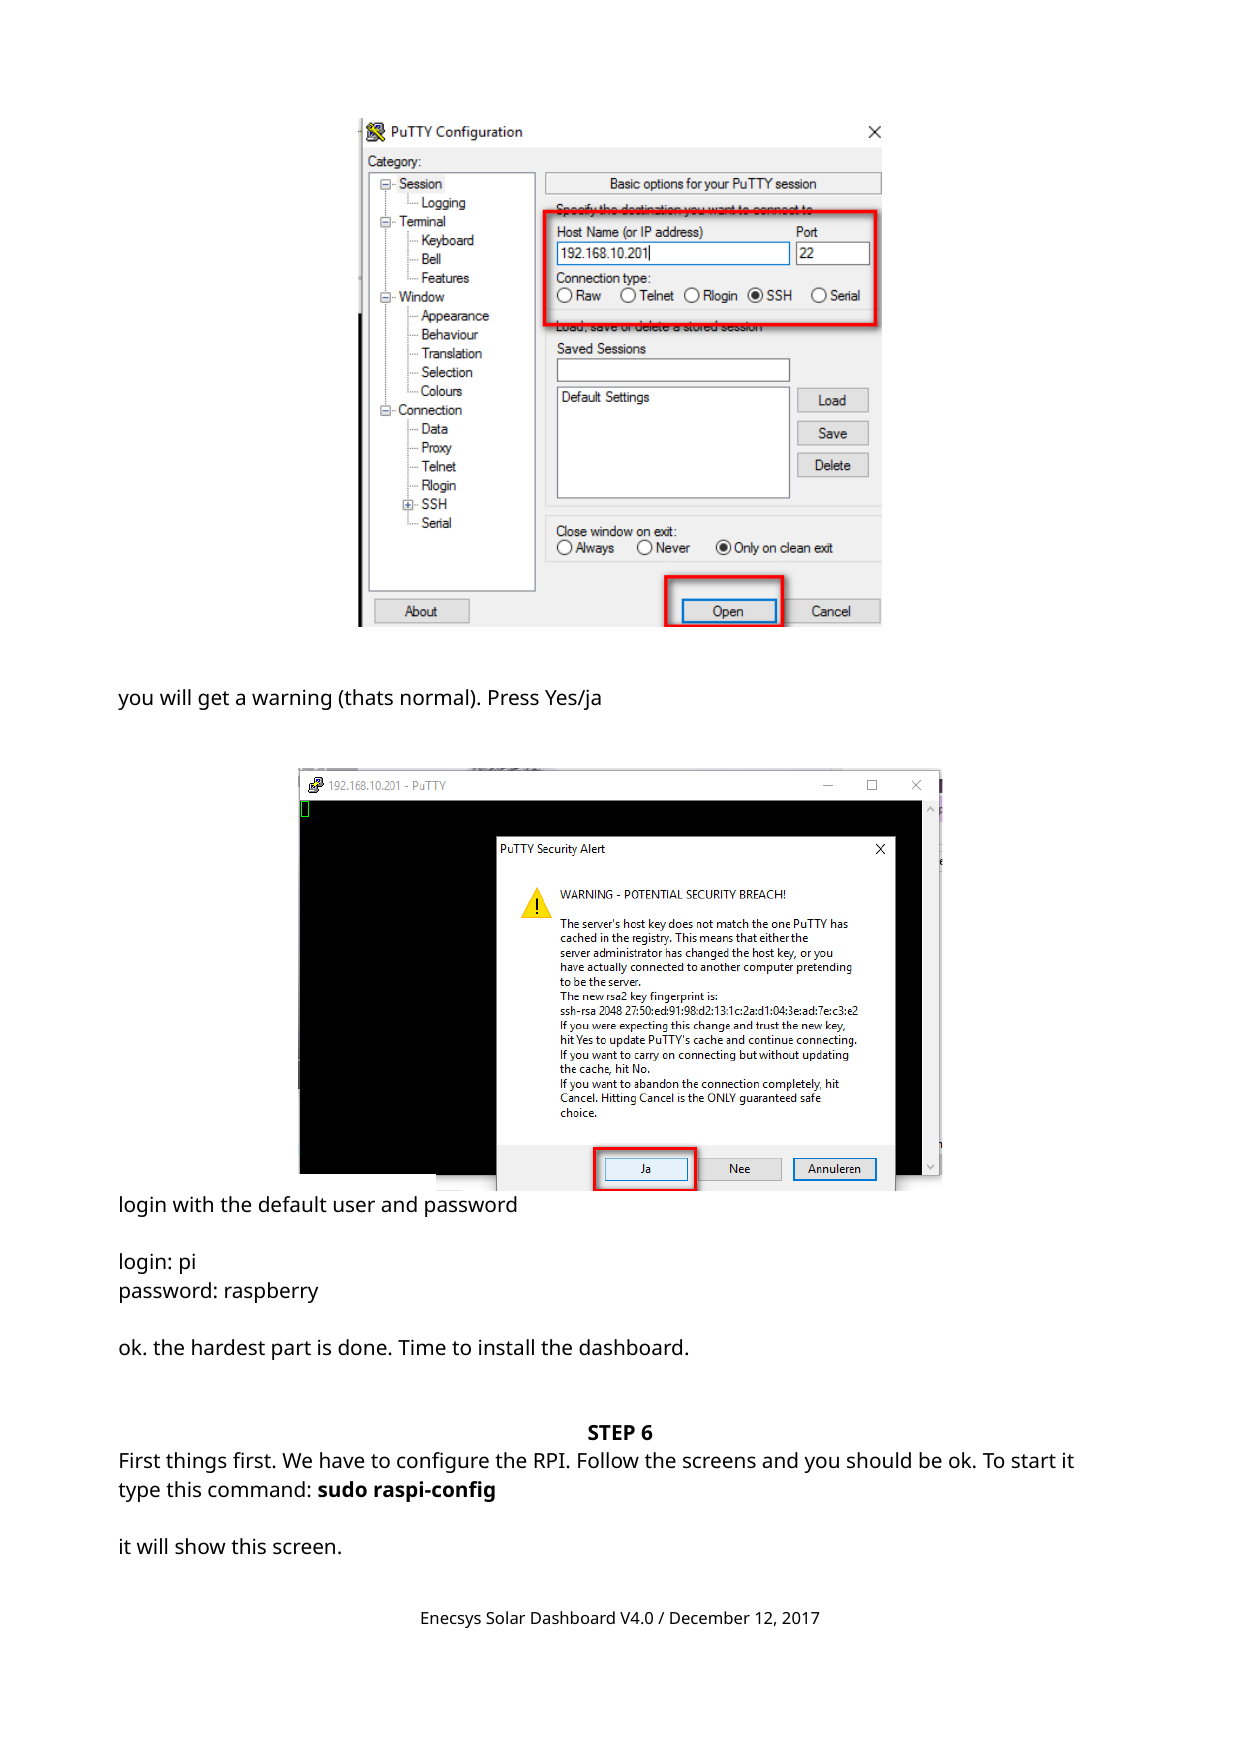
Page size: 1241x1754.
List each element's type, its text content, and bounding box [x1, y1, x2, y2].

text login: pi [118, 1247, 1122, 1276]
text password: raspberry [118, 1276, 1122, 1304]
text STEP 6 [118, 1418, 1122, 1446]
text login with the default user and password [118, 769, 1122, 1219]
text ok. the hardest part is done. Time to install the dashboard. [118, 1333, 1122, 1361]
text you will get a warning (thats normal). Press Yes/ja [118, 683, 1122, 712]
picture [298, 768, 943, 1191]
picture [358, 118, 882, 627]
text First things first. We have to configure the RPI. Follow the screens and you should be ok. To start it type this command: sudo raspi-config [118, 1446, 1122, 1503]
text it will show this screen. [118, 1532, 1122, 1560]
